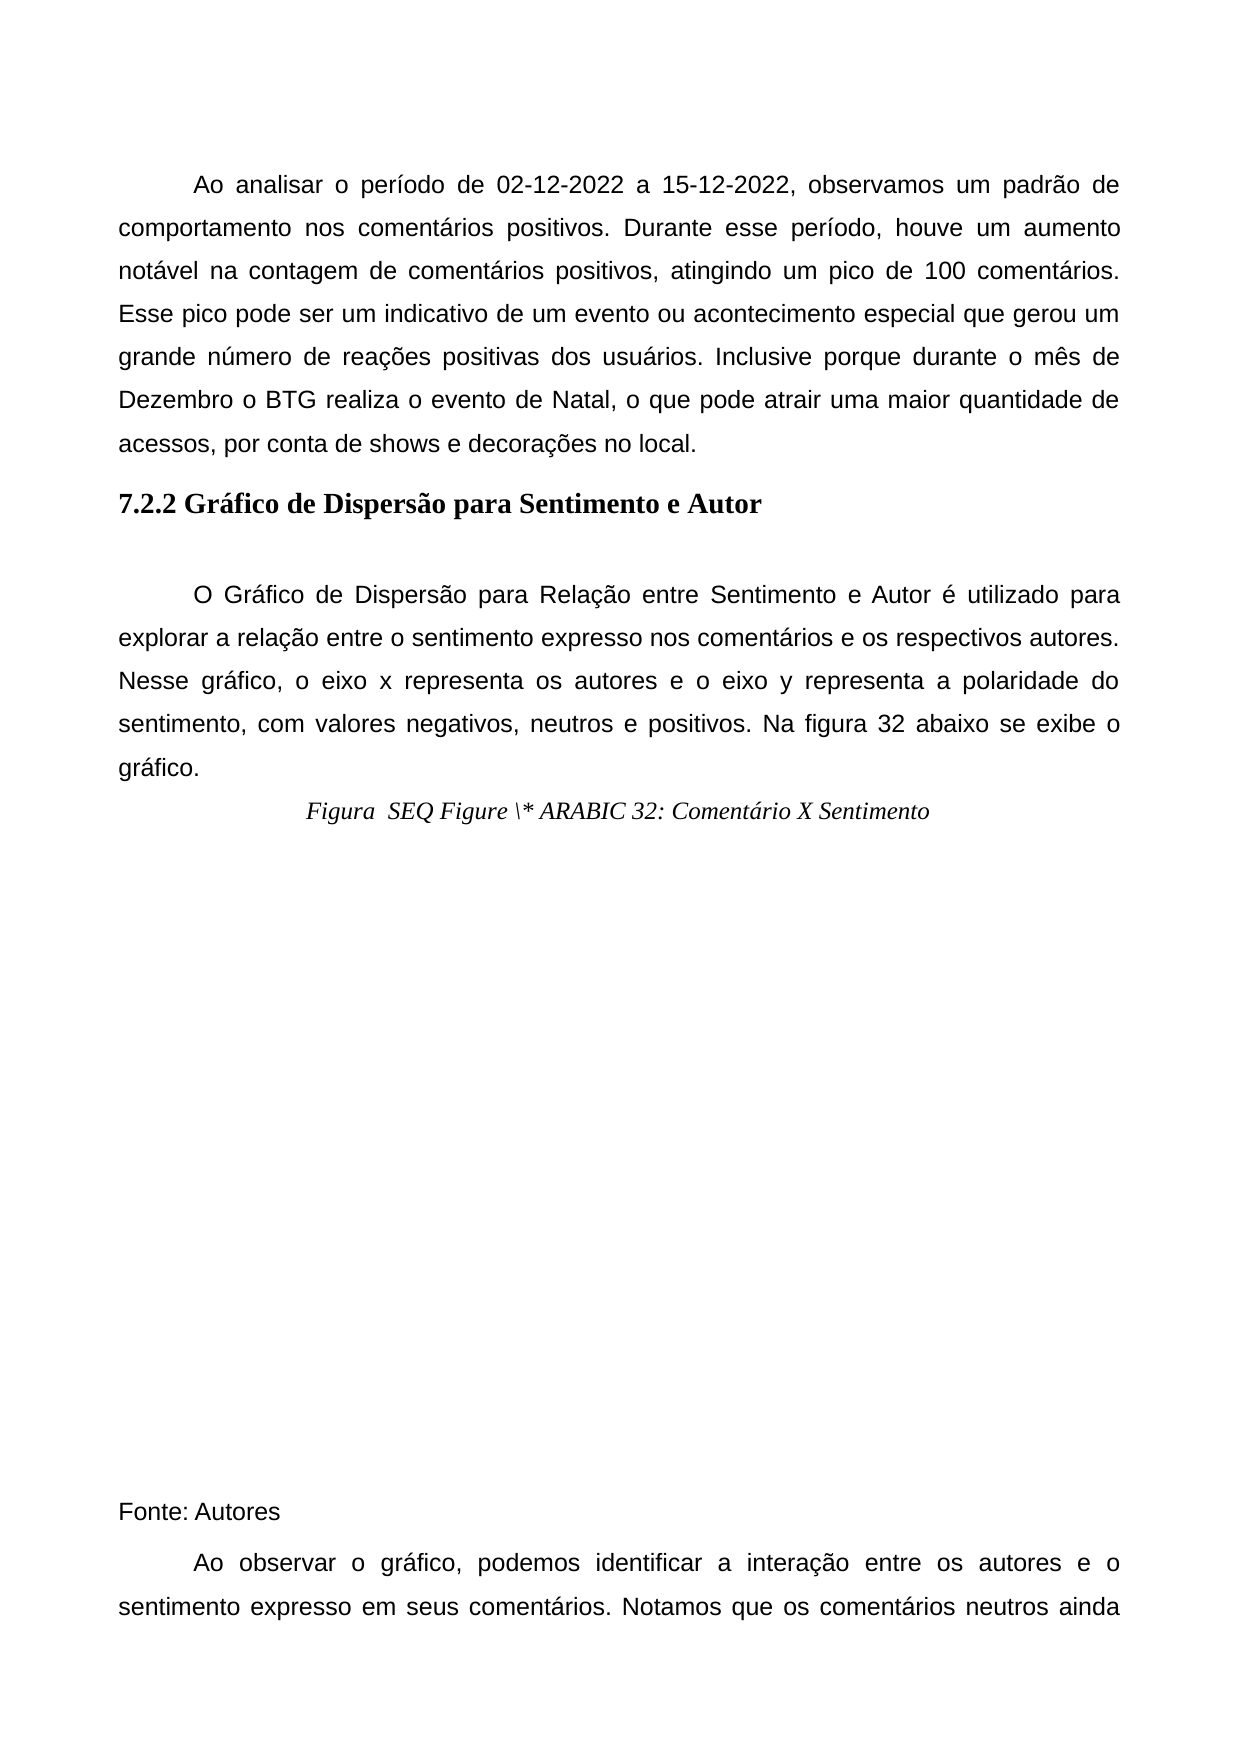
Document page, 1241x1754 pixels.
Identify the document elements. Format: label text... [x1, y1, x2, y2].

text O Gráfico de Dispersão para Relação entre Sentimento e Autor é utilizado para explorar a relação entre o sentimento expresso nos comentários e os respectivos autores. Nesse gráfico, o eixo x representa os autores e o eixo y representa a polaridade do sentimento, com valores negativos, neutros e positivos. Na figura 32 abaixo se exibe o gráfico. [118, 580, 1122, 781]
text Ao analisar o período de 02-12-2022 a 15-12-2022, observamos um padrão de comportamento nos comentários positivos. Durante esse período, houve um aumento notável na contagem de comentários positivos, atingindo um pico de 100 comentários. Esse pico pode ser um indicativo de um evento ou acontecimento especial que gerou um grande número de reações positivas dos usuários. Inclusive porque durante o mês de Dezembro o BTG realiza o evento de Natal, o que pode atrair uma maior quantidade de acessos, por conta de shows e decorações no local. [118, 170, 1122, 457]
text Ao observar o gráfico, podemos identificar a interação entre os autores e o sentimento expresso em seus comentários. Notamos que os comentários neutros ainda [118, 1548, 1122, 1620]
text Fonte: Autores [118, 804, 1122, 1525]
subtitle 7.2.2 Gráfico de Dispersão para Sentimento e Autor [118, 486, 1122, 520]
